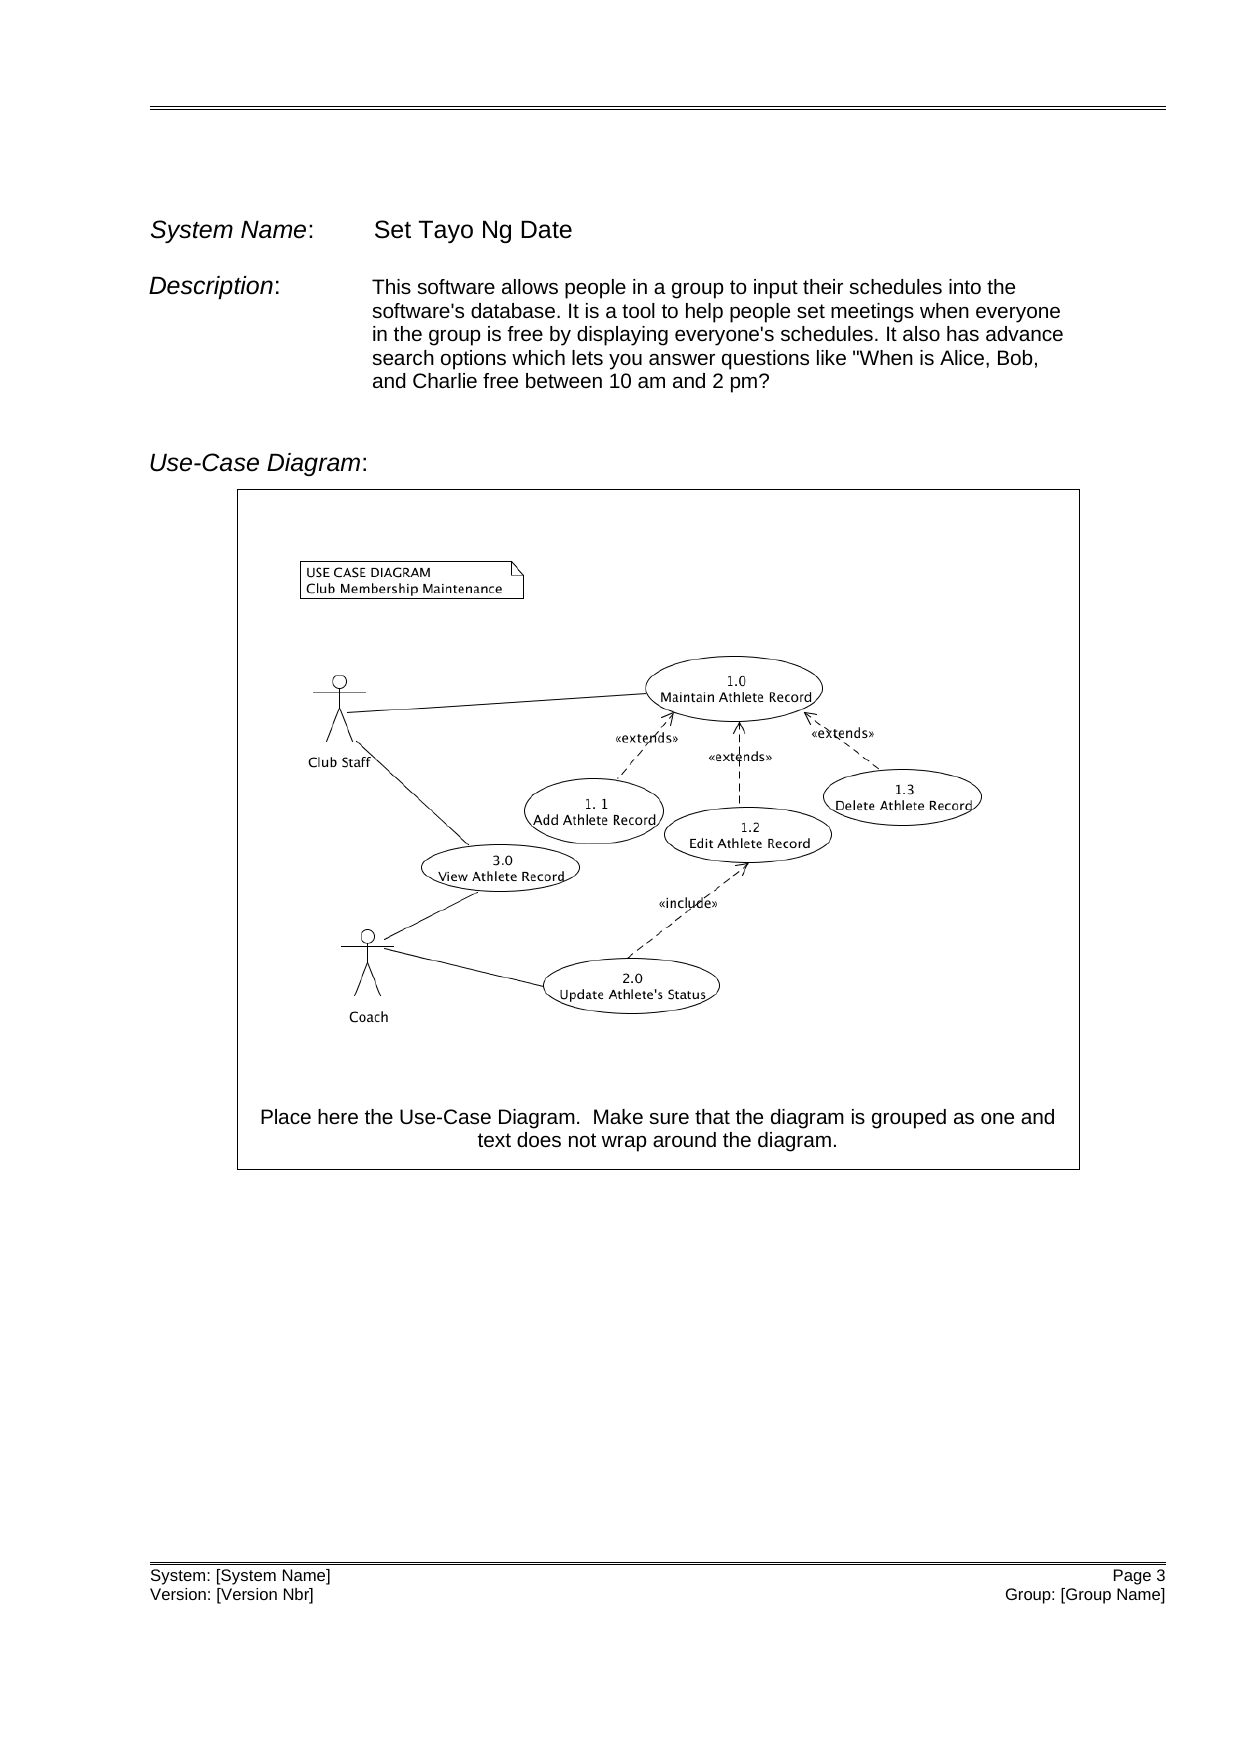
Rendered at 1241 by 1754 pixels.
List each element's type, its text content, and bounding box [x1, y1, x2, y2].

text System Name: Set Tayo Ng Date [150, 216, 1166, 244]
picture [262, 542, 1000, 1061]
text software's database. It is a tool to help people set meetings when everyone [148, 300, 1166, 323]
text Description: This software allows people in a group to input their schedules into the [148, 272, 1166, 300]
text Use-Case Diagram: [148, 449, 1166, 477]
text Place here the Use-Case Diagram. Make sure that the diagram is grouped as one and text does not wrap around the diagram. [246, 1105, 1070, 1152]
text search options which lets you answer questions like "When is Alice, Bob, [148, 346, 1166, 369]
text and Charlie free between 10 am and 2 pm? [148, 369, 1166, 393]
text in the group is free by displaying everyone's schedules. It also has advance [148, 323, 1166, 346]
